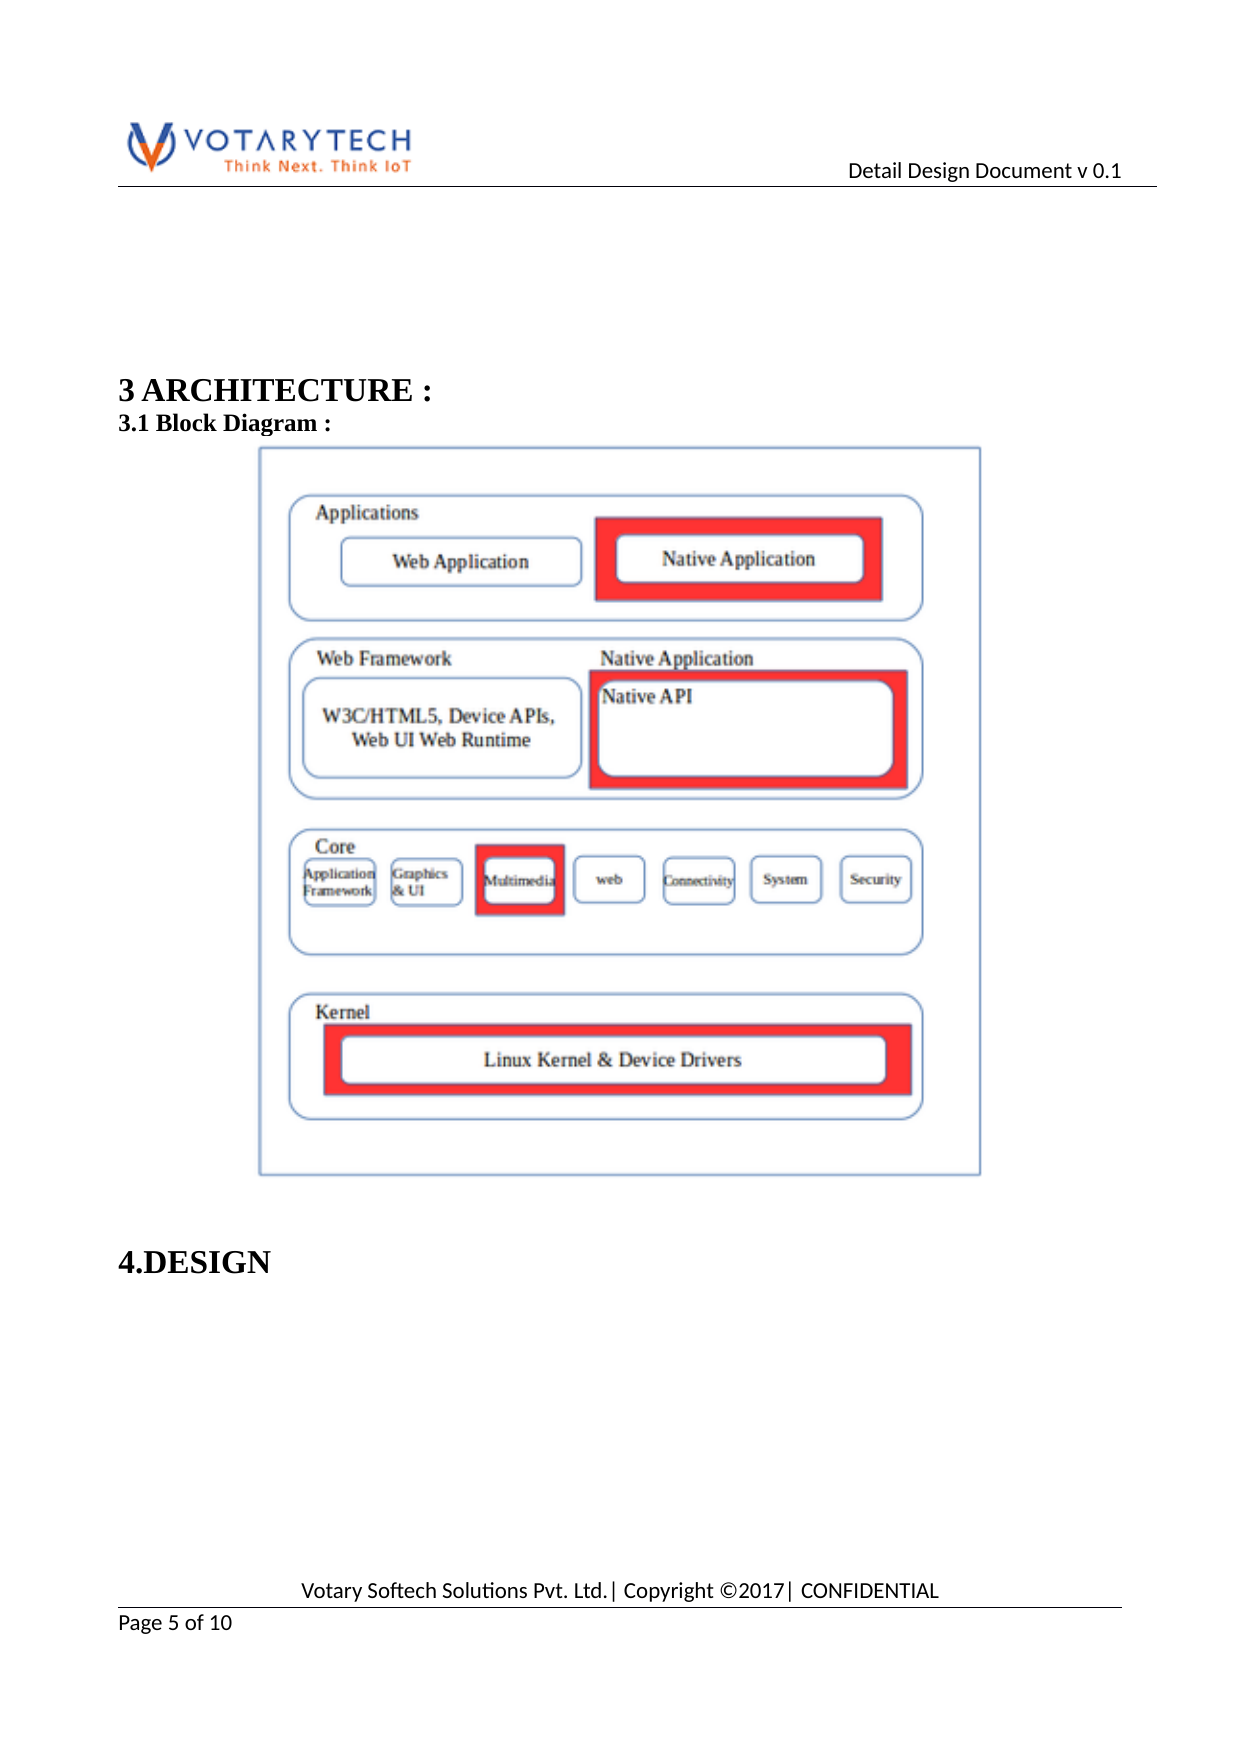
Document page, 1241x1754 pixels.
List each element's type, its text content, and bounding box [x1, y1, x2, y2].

text 4.DESIGN [118, 1242, 1122, 1280]
text 3 ARCHITECTURE : [118, 370, 1122, 408]
text 3.1 Block Diagram : [118, 408, 1122, 437]
picture [118, 118, 419, 179]
picture [247, 436, 993, 1186]
